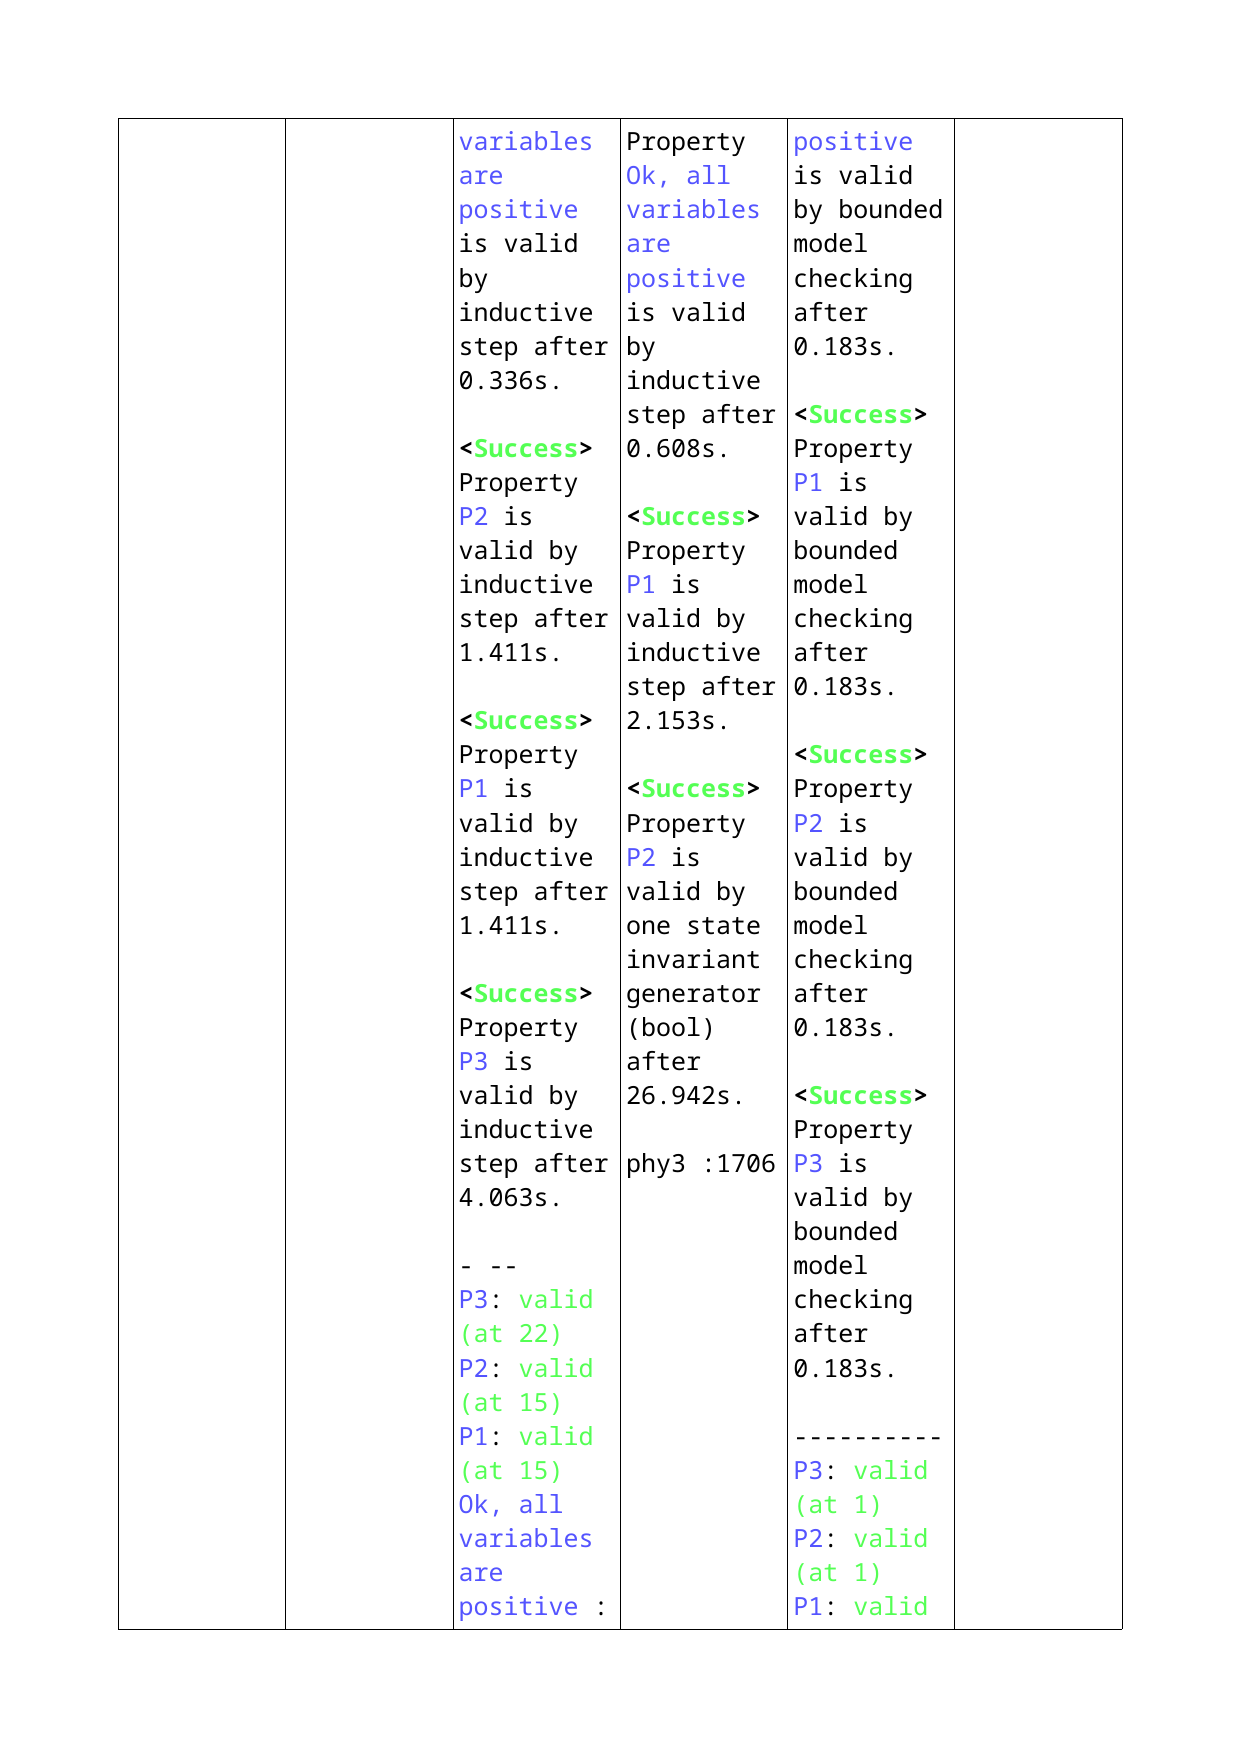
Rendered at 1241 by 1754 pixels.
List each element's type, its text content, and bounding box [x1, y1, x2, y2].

table_cell Property Ok, all variables are positive is valid by inductive step after 0.608s. <Success> Property P1 is valid by inductive step after 2.153s. <Success> Property P2 is valid by one state invariant generator (bool) after 26.942s. phy3 :1706 [621, 119, 787, 1628]
table_cell variables are positive is valid by inductive step after 0.336s. <Success> Property P2 is valid by inductive step after 1.411s. <Success> Property P1 is valid by inductive step after 1.411s. <Success> Property P3 is valid by inductive step after 4.063s. - -- P3: valid (at 22) P2: valid (at 15) P1: valid (at 15) Ok, all variables are positive : [454, 119, 620, 1628]
table_cell [119, 119, 285, 1628]
table_cell [955, 119, 1122, 1628]
table_cell [286, 119, 453, 1628]
table_cell positive is valid by bounded model checking after 0.183s. <Success> Property P1 is valid by bounded model checking after 0.183s. <Success> Property P2 is valid by bounded model checking after 0.183s. <Success> Property P3 is valid by bounded model checking after 0.183s. ----------P3: valid (at 1) P2: valid (at 1) P1: valid [788, 119, 954, 1628]
